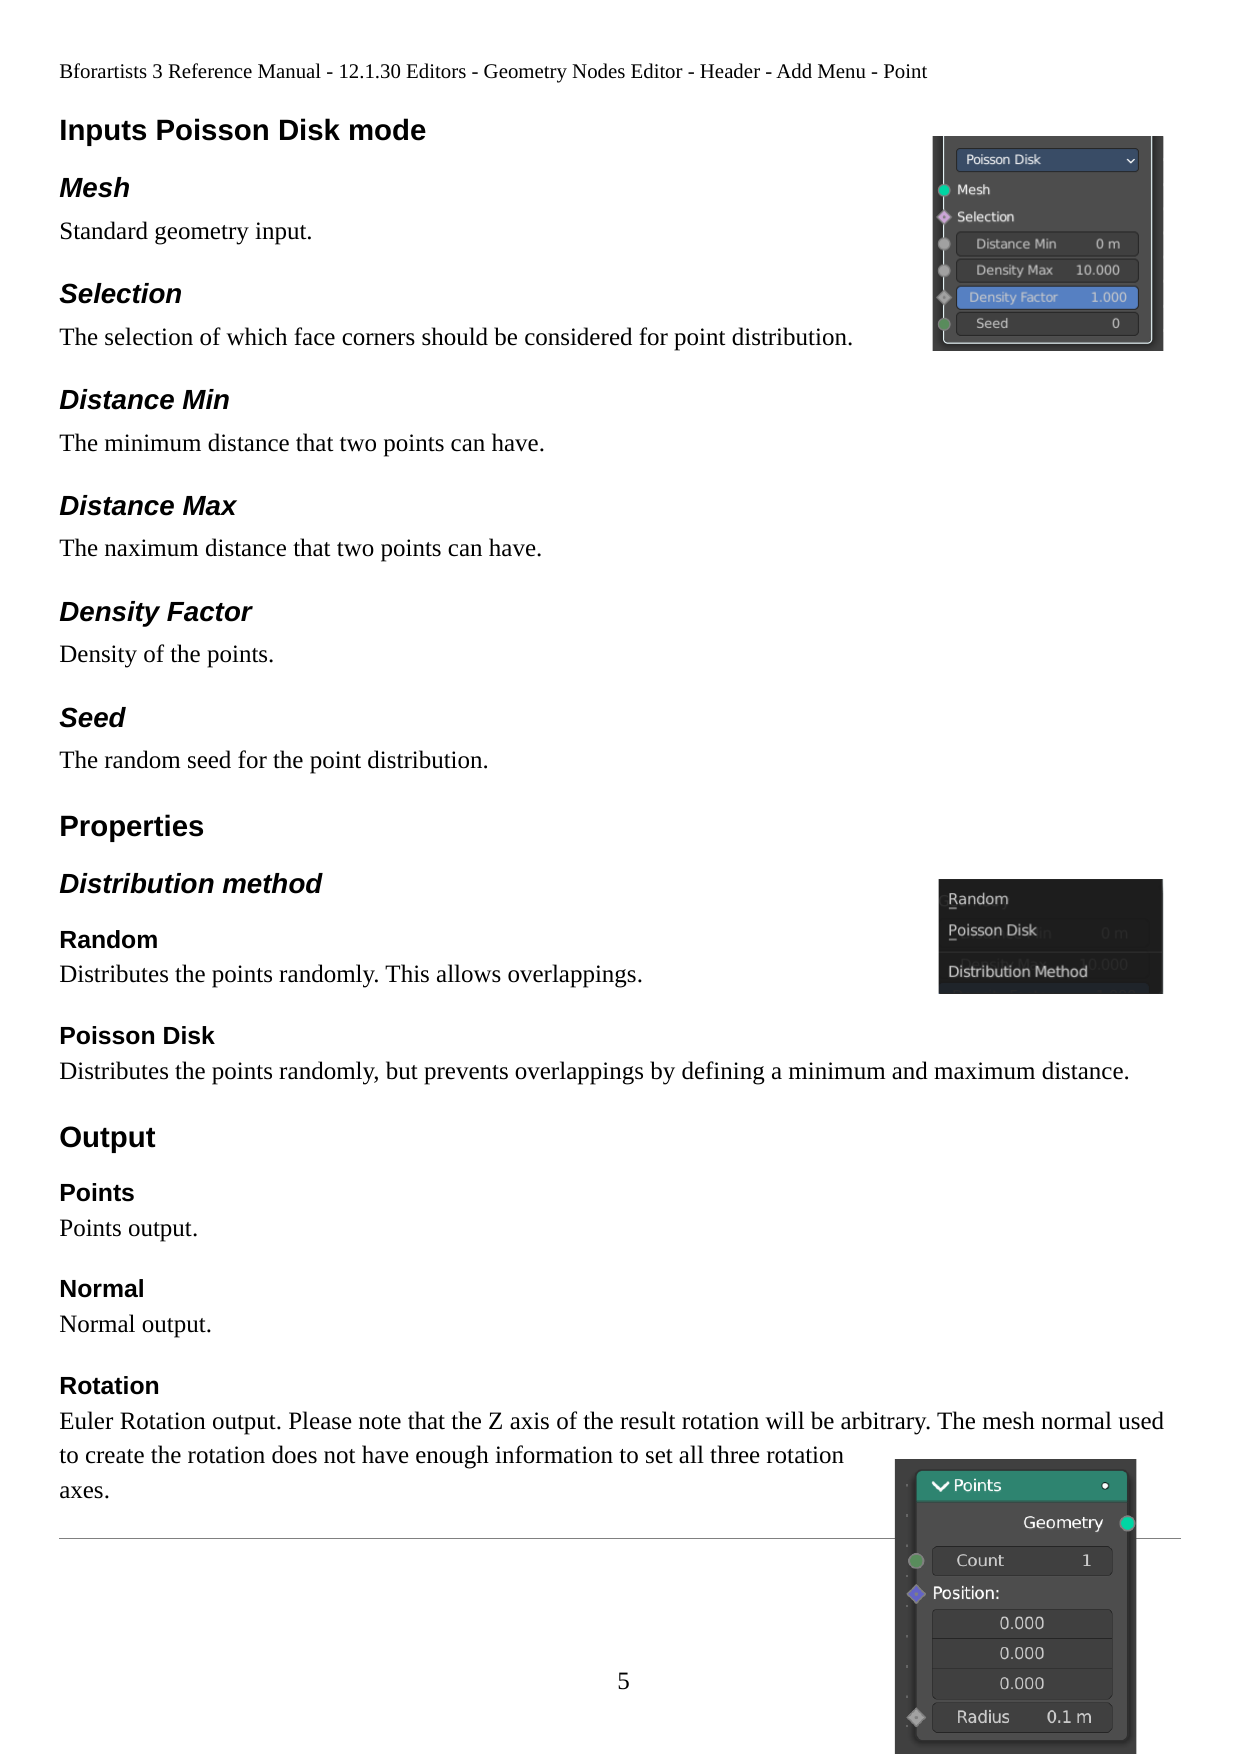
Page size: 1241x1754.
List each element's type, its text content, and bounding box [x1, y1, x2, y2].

subtitle Mesh [59, 171, 932, 203]
text The random seed for the point distribution. [59, 745, 1181, 774]
subtitle Rotation [59, 1371, 1181, 1399]
subtitle Properties [59, 809, 1181, 843]
subtitle Distance Min [59, 383, 1181, 415]
subtitle Distance Max [59, 489, 1181, 521]
subtitle Density Factor [59, 595, 1181, 627]
picture [894, 1459, 1137, 1754]
text Points output. [59, 1213, 1181, 1242]
subtitle Seed [59, 701, 1181, 733]
subtitle [1164, 925, 1181, 953]
text Distributes the points randomly. This allows overlappings. [59, 959, 938, 988]
text Normal output. [59, 1309, 1181, 1338]
text Distributes the points randomly, but prevents overlappings by defining a minimum and maximum distance. [59, 1056, 1181, 1084]
text Density of the points. [59, 639, 1181, 668]
picture [938, 879, 1164, 994]
text The minimum distance that two points can have. [59, 428, 1181, 456]
subtitle Selection [59, 277, 932, 309]
subtitle [1164, 277, 1181, 309]
subtitle Distribution method [59, 868, 1181, 900]
subtitle Random [59, 925, 938, 953]
subtitle Output [59, 1119, 1181, 1153]
subtitle [1164, 171, 1181, 203]
text The naximum distance that two points can have. [59, 533, 1181, 562]
text Standard geometry input. [59, 216, 932, 244]
text Euler Rotation output. Please note that the Z axis of the result rotation will be arbitrary. The mesh normal used to create the rotation does not have enough information to set all three rotation axes. [59, 1406, 1181, 1503]
subtitle Poisson Disk [59, 1021, 1181, 1049]
subtitle Normal [59, 1274, 1181, 1303]
subtitle Points [59, 1178, 1181, 1207]
picture [932, 136, 1164, 351]
text The selection of which face corners should be considered for point distribution. [59, 322, 932, 350]
subtitle Inputs Poisson Disk mode [59, 113, 1181, 146]
